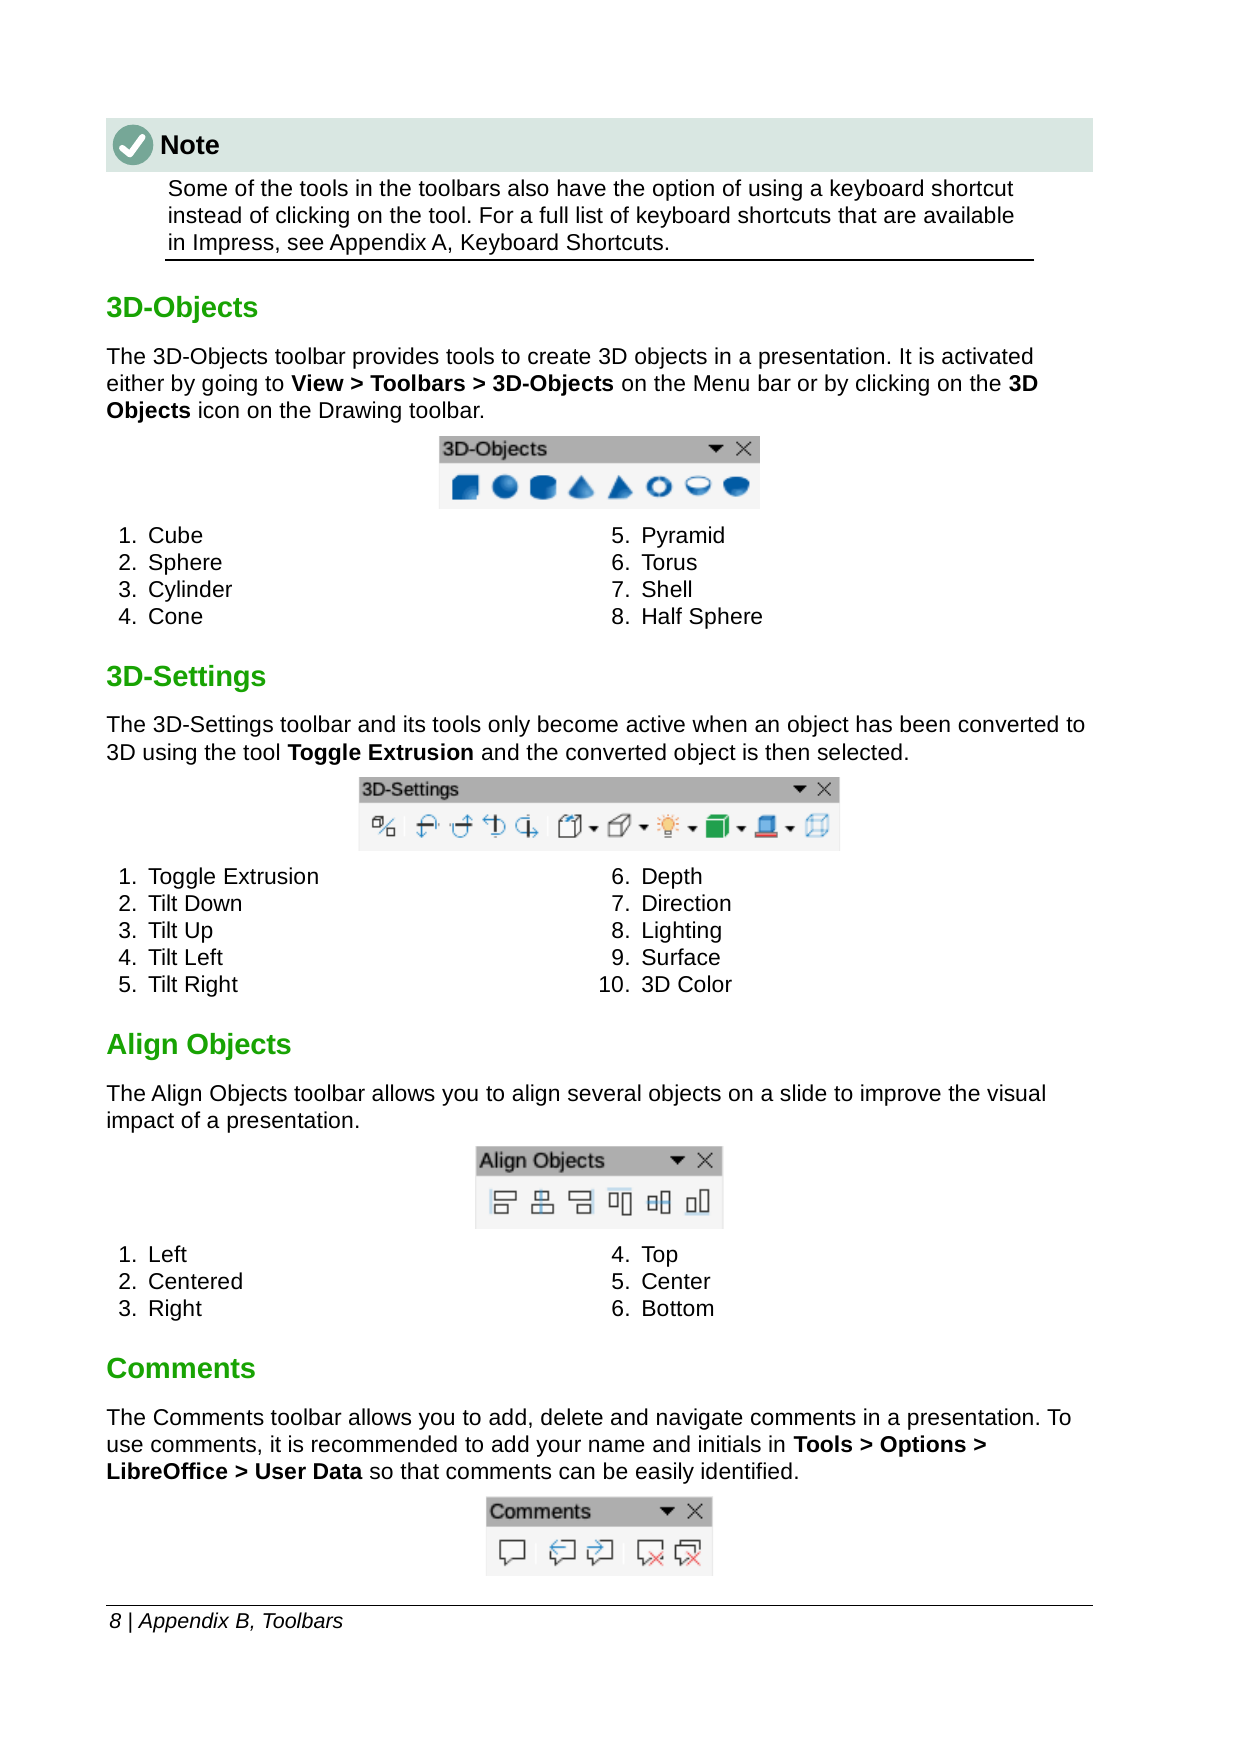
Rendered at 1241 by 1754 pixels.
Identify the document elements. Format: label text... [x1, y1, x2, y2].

list Center [631, 1267, 1093, 1294]
text The 3D-Settings toolbar and its tools only become active when an object has been converted to 3D using the tool Toggle Extrusion and the converted object is then selected. [106, 711, 1093, 765]
subtitle Note [106, 118, 1093, 172]
text The Comments toolbar allows you to add, delete and navigate comments in a presentation. To use comments, it is recommended to add your name and initials in Tools > Options > LibreOffice > User Data so that comments can be easily identified. [106, 1403, 1093, 1484]
subtitle 3D-Objects [106, 290, 1093, 324]
list Surface [631, 944, 1093, 971]
list Half Sphere [631, 602, 1093, 629]
list Tilt Left [137, 944, 599, 971]
list Right [137, 1294, 599, 1321]
list Top [631, 1240, 1093, 1267]
list Toggle Extrusion [137, 862, 599, 889]
list Lighting [631, 917, 1093, 944]
list Torus [631, 548, 1093, 575]
list Cube [137, 521, 599, 548]
list Direction [631, 889, 1093, 917]
list Bottom [631, 1294, 1093, 1321]
list Left [137, 1240, 599, 1267]
list Centered [137, 1267, 599, 1294]
list 3D Color [631, 971, 1093, 998]
picture [438, 436, 760, 509]
text The Align Objects toolbar allows you to align several objects on a slide to improve the visual impact of a presentation. [106, 1079, 1093, 1133]
list Tilt Down [137, 889, 599, 917]
subtitle 3D-Settings [106, 658, 1093, 692]
subtitle Align Objects [106, 1027, 1093, 1061]
text The 3D-Objects toolbar provides tools to create 3D objects in a presentation. It is activated either by going to View > Toolbars > 3D-Objects on the Menu bar or by clicking on the 3D Objects icon on the Drawing toolbar. [106, 342, 1093, 424]
subtitle Comments [106, 1351, 1093, 1384]
list Pyramid [631, 521, 1093, 548]
picture [475, 1146, 724, 1229]
list Shell [631, 575, 1093, 602]
list Tilt Up [137, 917, 599, 944]
list Cone [137, 602, 599, 629]
picture [485, 1496, 714, 1576]
list Tilt Right [137, 971, 599, 998]
list Depth [631, 862, 1093, 889]
list Sphere [137, 548, 599, 575]
list Cylinder [137, 575, 599, 602]
text Some of the tools in the toolbars also have the option of using a keyboard shortcut instead of clicking on the tool. For a full list of keyboard shortcuts that are available in Impress, see Appendix A, Keyboard Shortcuts. [164, 172, 1034, 261]
picture [358, 777, 841, 851]
